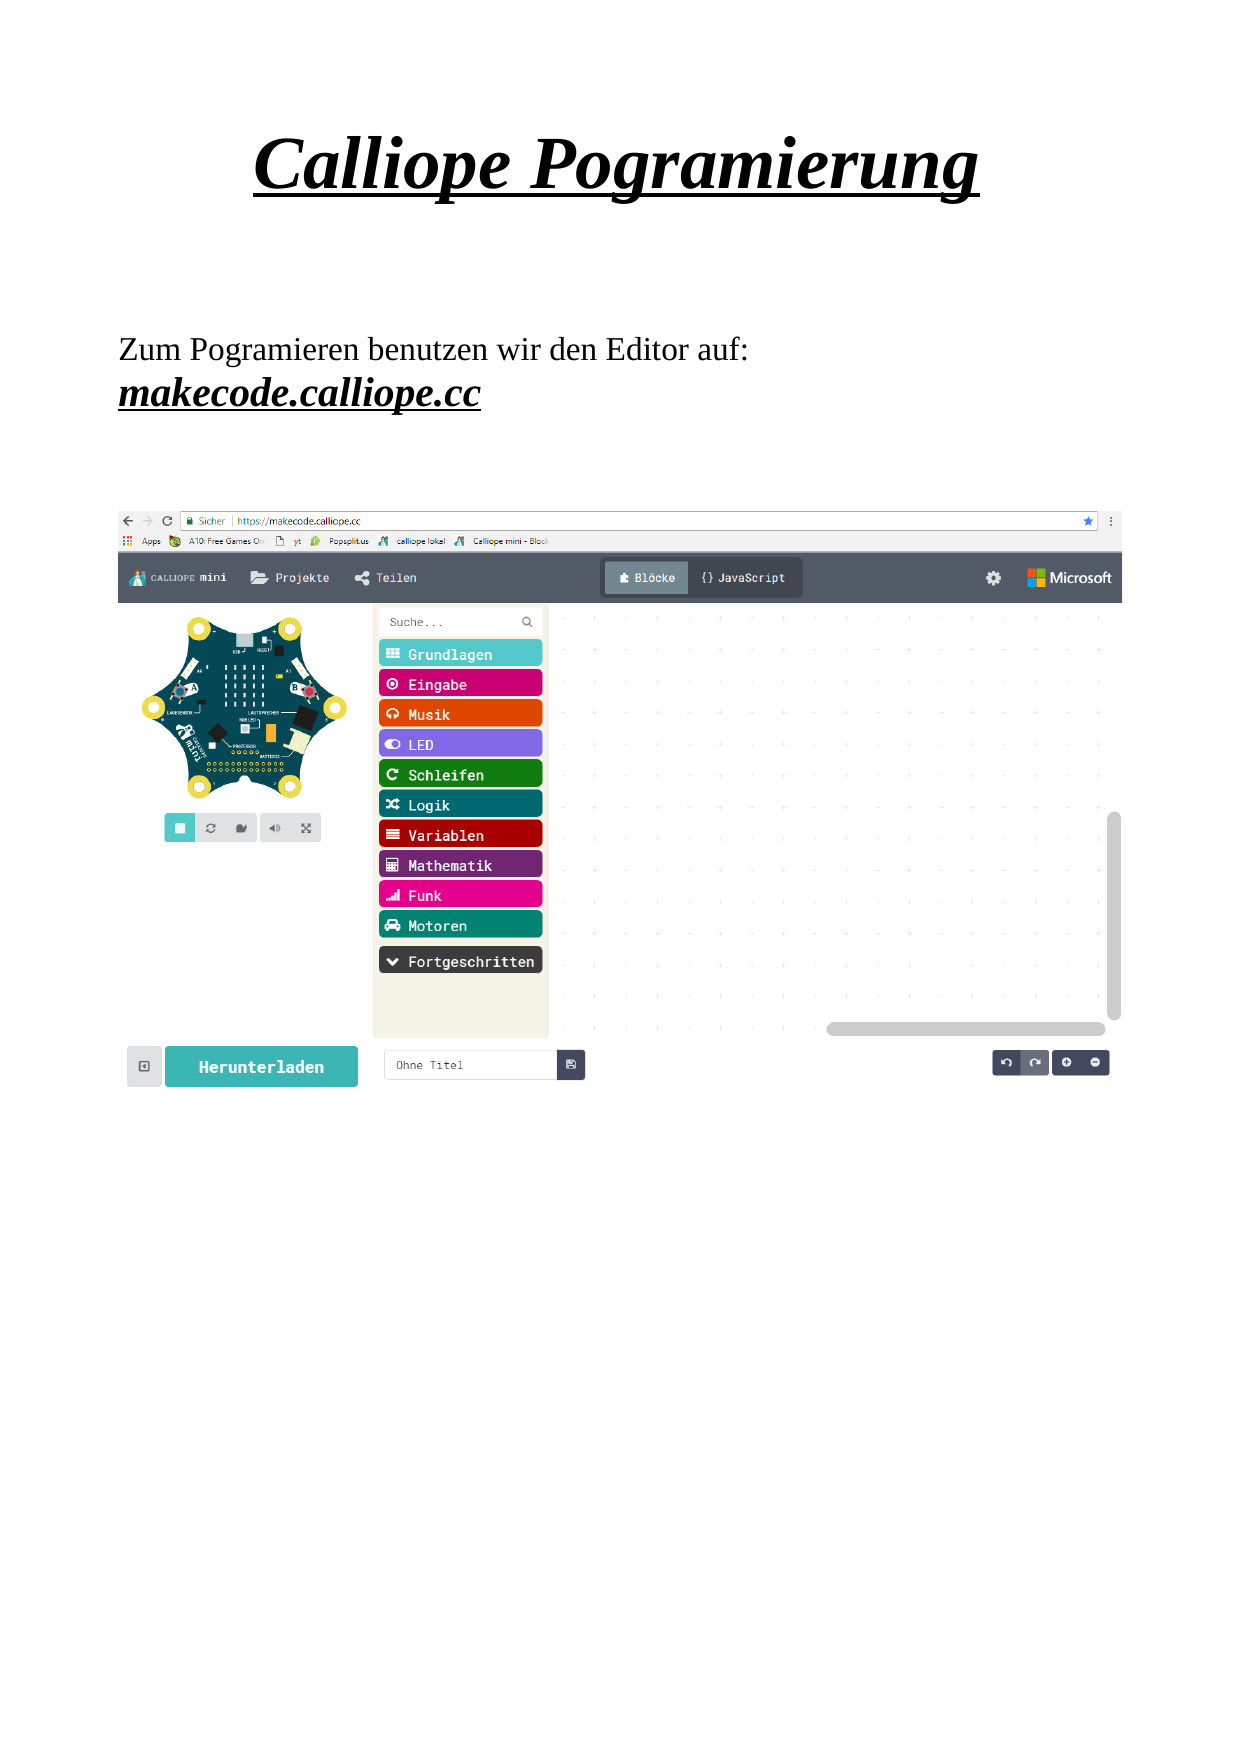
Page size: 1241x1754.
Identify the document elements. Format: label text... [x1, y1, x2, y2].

text Zum Pogramieren benutzen wir den Editor auf: makecode.calliope.cc [118, 329, 1122, 415]
picture [118, 511, 1123, 1090]
text Calliope Pogramierung [118, 118, 1122, 204]
